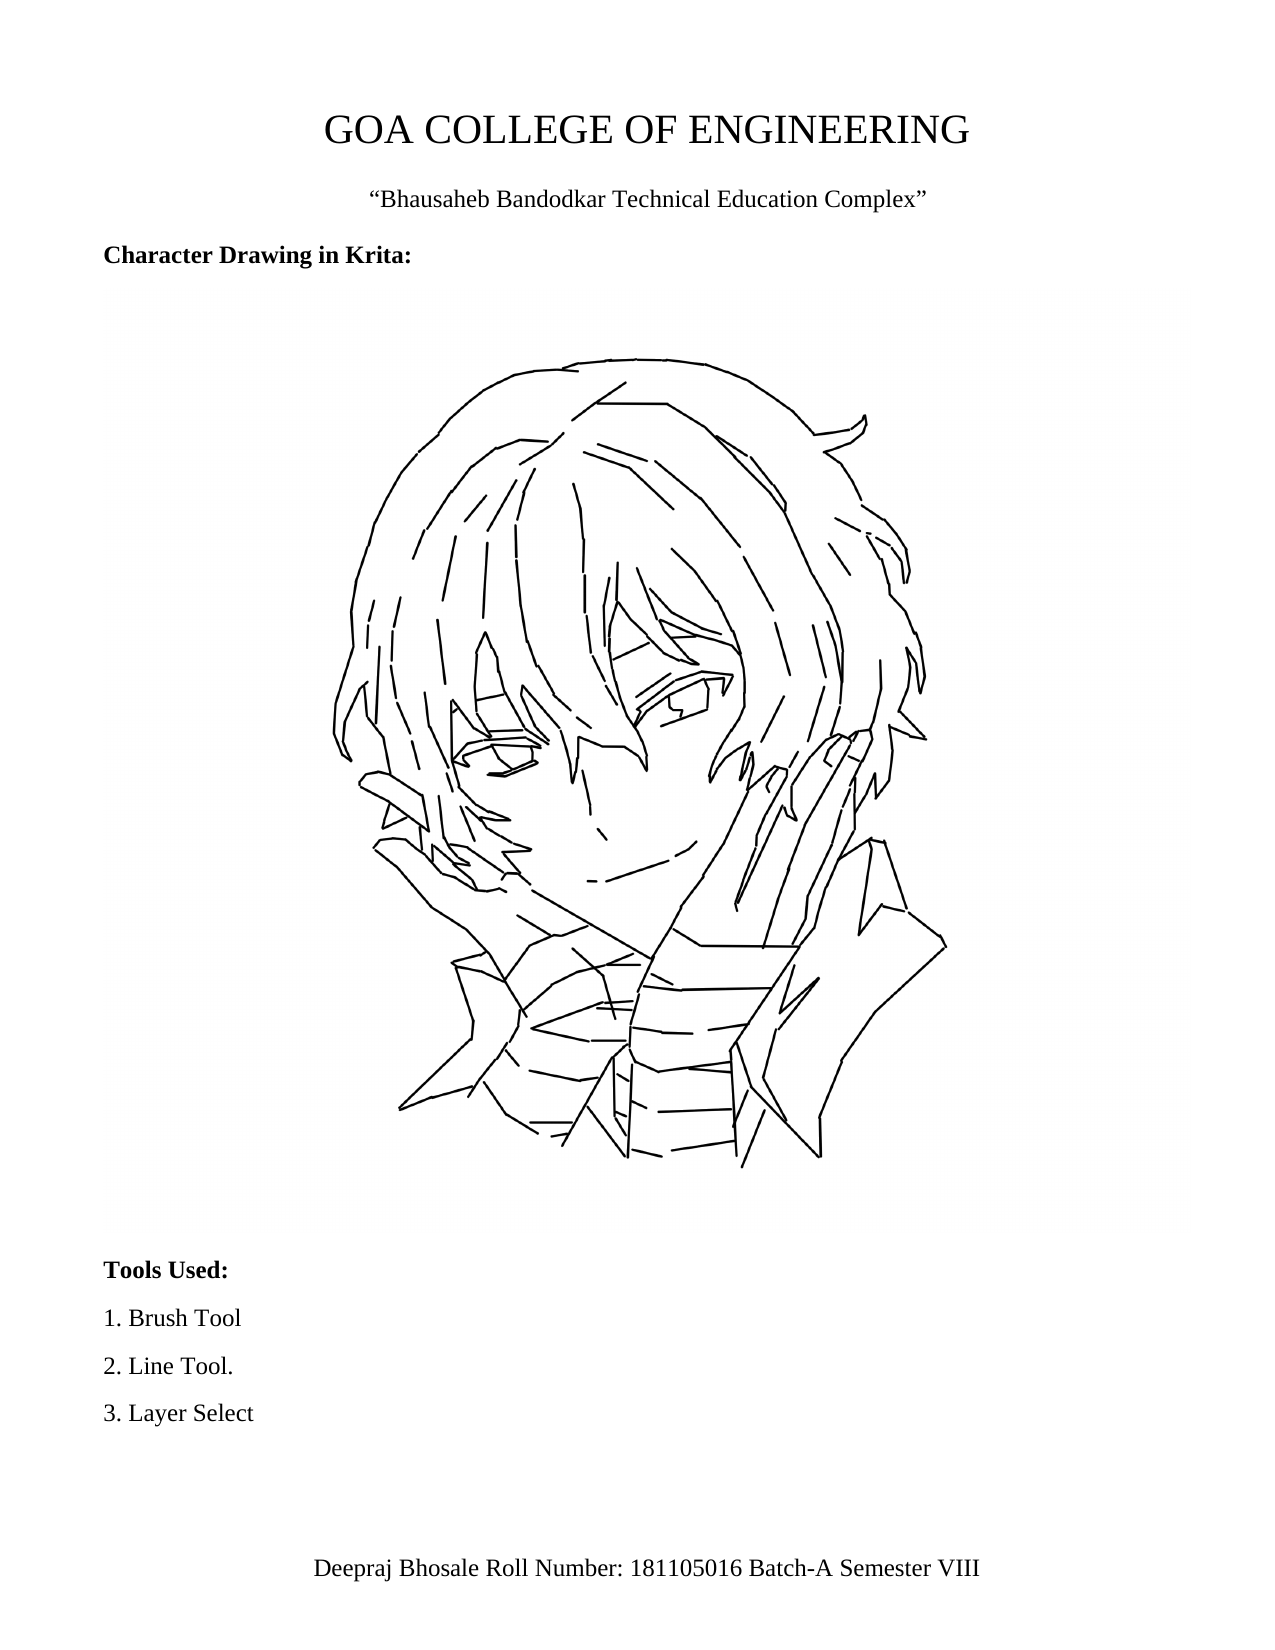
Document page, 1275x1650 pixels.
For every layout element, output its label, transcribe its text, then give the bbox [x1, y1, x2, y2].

text 2. Line Tool. [103, 1351, 1191, 1379]
text 3. Layer Select [103, 1398, 1191, 1427]
text Character Drawing in Krita: [103, 240, 1191, 269]
text 1. Brush Tool [103, 1303, 1191, 1332]
picture [103, 288, 1191, 1233]
text Tools Used: [103, 1233, 1191, 1284]
